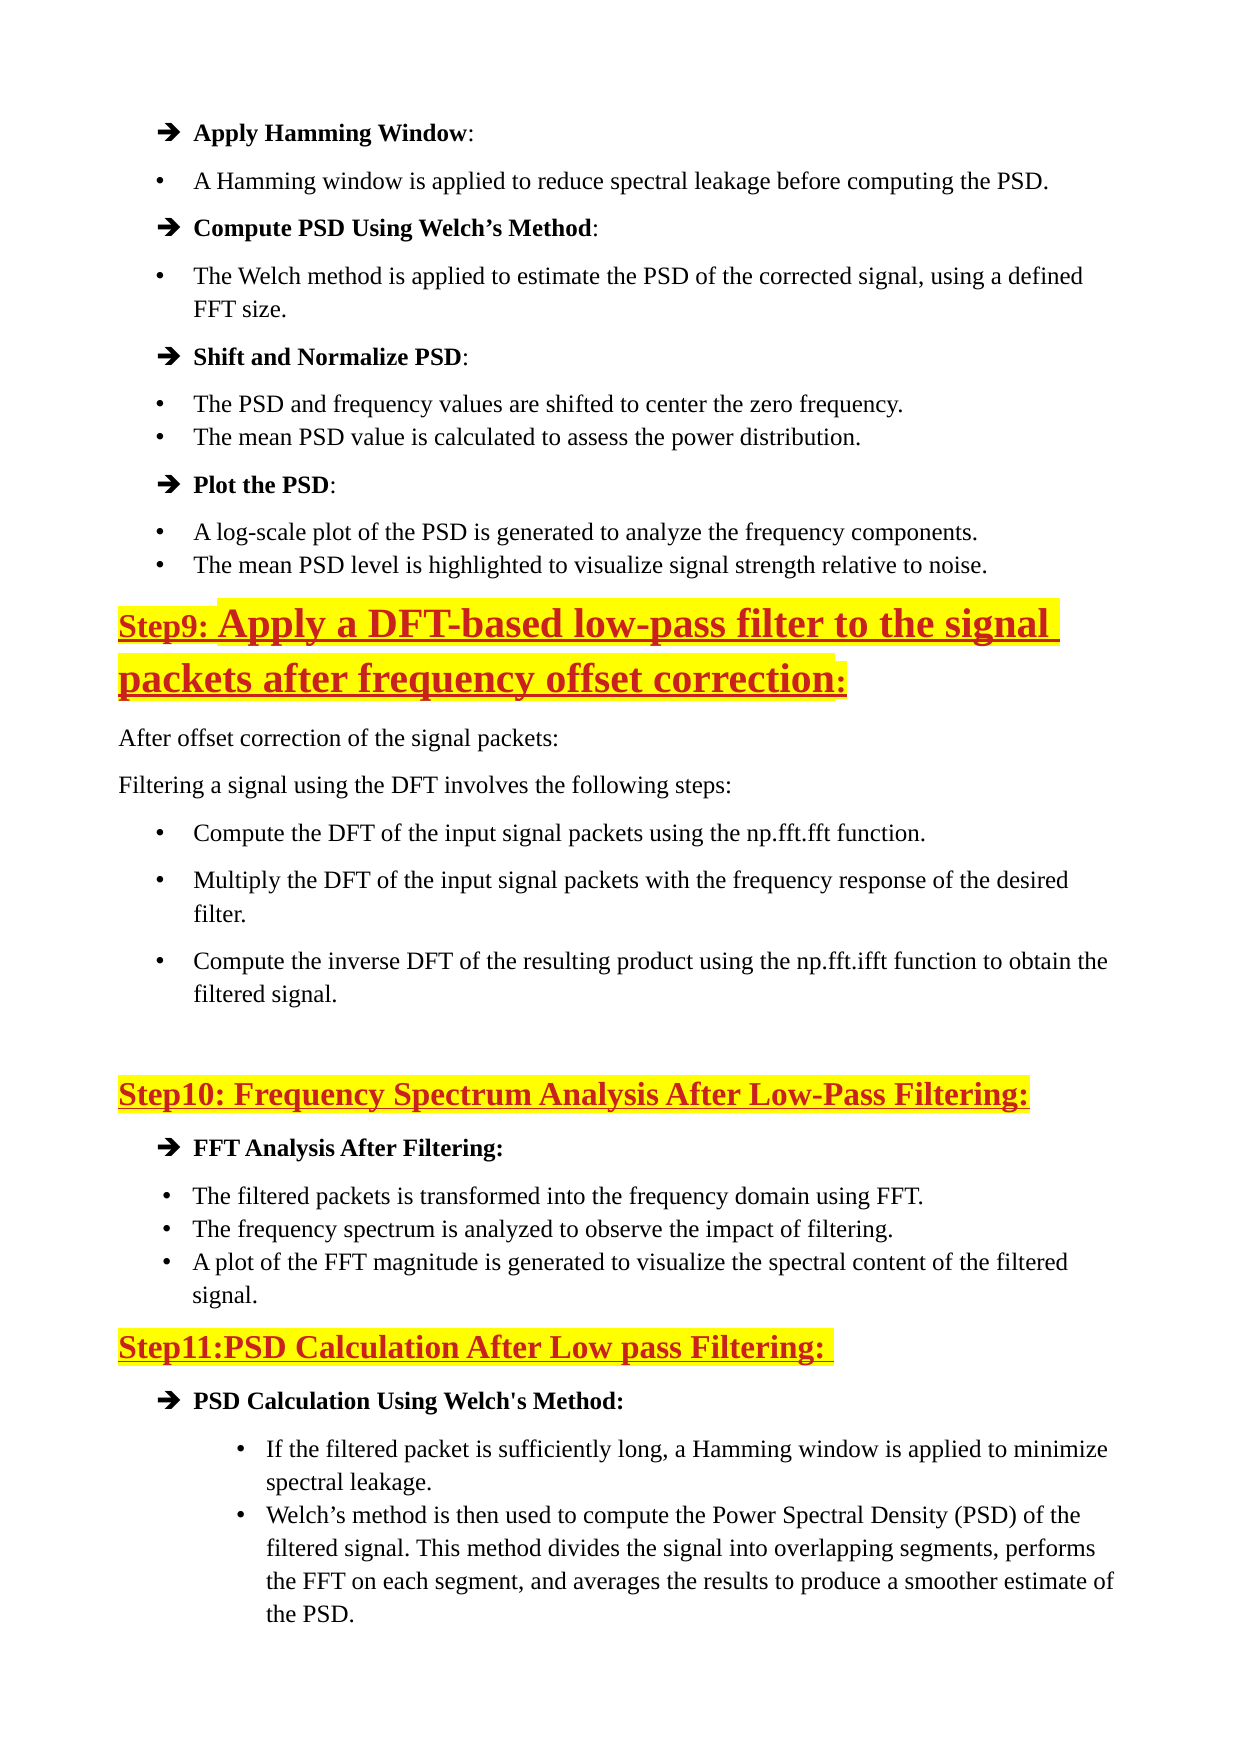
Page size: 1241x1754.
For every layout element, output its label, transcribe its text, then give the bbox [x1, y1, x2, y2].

text Filtering a signal using the DFT involves the following steps: [118, 770, 1122, 799]
text Step10: Frequency Spectrum Analysis After Low-Pass Filtering: [118, 1074, 1122, 1113]
list The frequency spectrum is analyzed to observe the impact of filtering. [162, 1214, 1122, 1242]
list Shift and Normalize PSD: [156, 342, 1122, 370]
list If the filtered packet is sufficiently long, a Hamming window is applied to minimize spectral leakage. [236, 1434, 1122, 1495]
list Compute the DFT of the input signal packets using the np.fft.fft function. [156, 818, 1122, 847]
text Step11:PSD Calculation After Low pass Filtering: [118, 1327, 1122, 1366]
text Step9: Apply a DFT-based low-pass filter to the signal packets after frequency offset correction: [118, 598, 1122, 701]
list PSD Calculation Using Welch's Method: [156, 1386, 1122, 1415]
list The Welch method is applied to estimate the PSD of the corrected signal, using a defined FFT size. [156, 261, 1122, 323]
list A plot of the FFT magnitude is generated to visualize the spectral content of the filtered signal. [162, 1247, 1122, 1308]
list Compute the inverse DFT of the resulting product using the np.fft.ifft function to obtain the filtered signal. [156, 946, 1122, 1008]
list The filtered packets is transformed into the frequency domain using FFT. [162, 1181, 1122, 1209]
list The mean PSD value is calculated to assess the power distribution. [156, 422, 1122, 451]
list Apply Hamming Window: [156, 118, 1122, 147]
list A Hamming window is applied to reduce spectral leakage before computing the PSD. [156, 166, 1122, 194]
list A log-scale plot of the PSD is generated to analyze the frequency components. [156, 517, 1122, 546]
list The PSD and frequency values are shifted to center the zero frequency. [156, 389, 1122, 418]
list Plot the PSD: [156, 470, 1122, 498]
list Compute PSD Using Welch’s Method: [156, 213, 1122, 242]
text After offset correction of the signal packets: [118, 723, 1122, 752]
list Welch’s method is then used to compute the Power Spectral Density (PSD) of the filtered signal. This method divides the signal into overlapping segments, performs the FFT on each segment, and averages the results to produce a smoother estimate of the PSD. [236, 1500, 1122, 1627]
list Multiply the DFT of the input signal packets with the frequency response of the desired filter. [156, 866, 1122, 927]
list The mean PSD level is highlighted to visualize signal strength relative to noise. [156, 550, 1122, 579]
list FFT Analysis After Filtering: [156, 1133, 1122, 1162]
